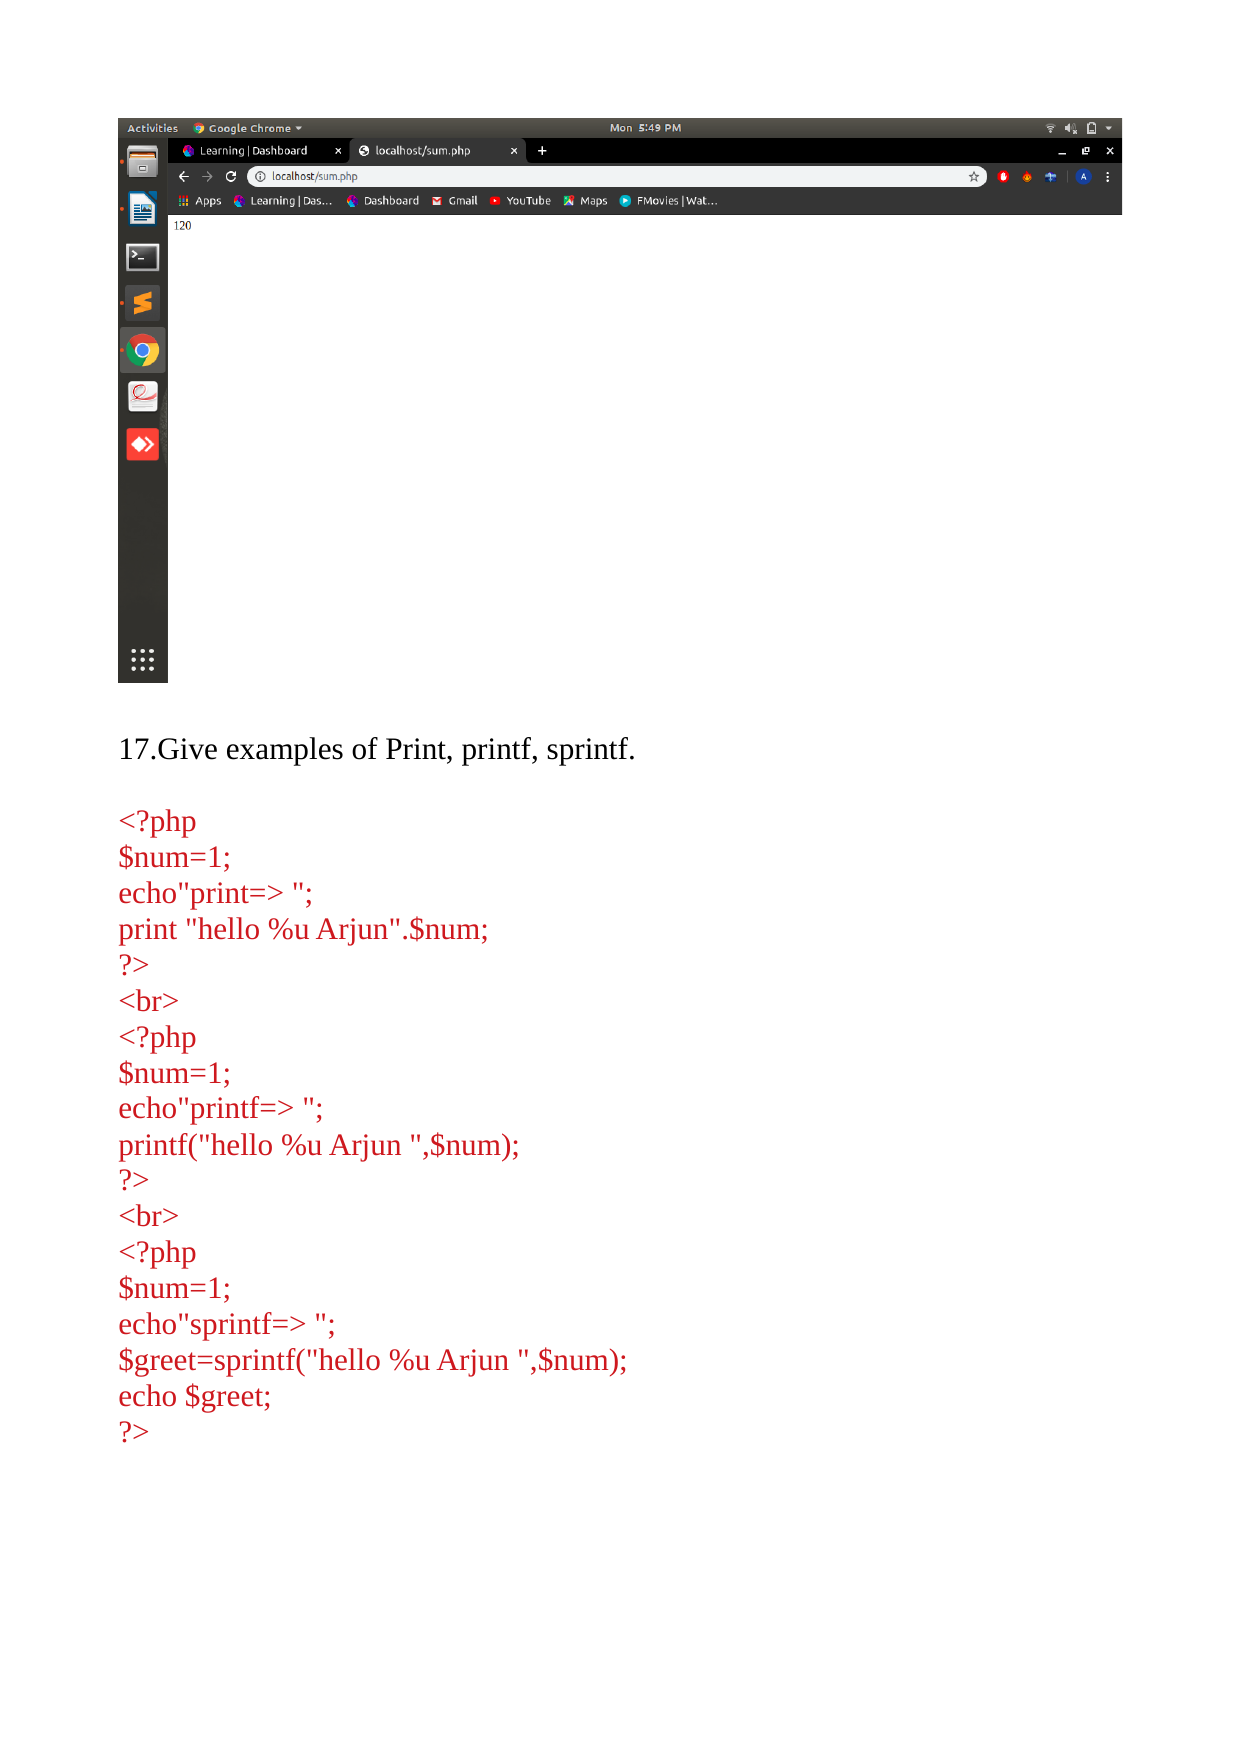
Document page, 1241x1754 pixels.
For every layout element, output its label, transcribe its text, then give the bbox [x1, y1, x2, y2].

text ?> [118, 1162, 1122, 1198]
text <?php [118, 1233, 1122, 1269]
text 17.Give examples of Print, printf, sprintf. [118, 730, 1122, 766]
text $num=1; [118, 838, 1122, 874]
text <?php [118, 1018, 1122, 1054]
text ?> [118, 1413, 1122, 1449]
picture [118, 118, 1123, 683]
text $greet=sprintf("hello %u Arjun ",$num); [118, 1341, 1122, 1377]
text $num=1; [118, 1054, 1122, 1090]
text <br> [118, 1198, 1122, 1233]
text echo $greet; [118, 1377, 1122, 1413]
text ?> [118, 946, 1122, 982]
text echo"sprintf=> "; [118, 1305, 1122, 1341]
text echo"printf=> "; [118, 1090, 1122, 1126]
text echo"print=> "; [118, 874, 1122, 910]
text <br> [118, 982, 1122, 1018]
text printf("hello %u Arjun ",$num); [118, 1126, 1122, 1162]
text $num=1; [118, 1269, 1122, 1305]
text print "hello %u Arjun".$num; [118, 910, 1122, 946]
text <?php [118, 802, 1122, 838]
